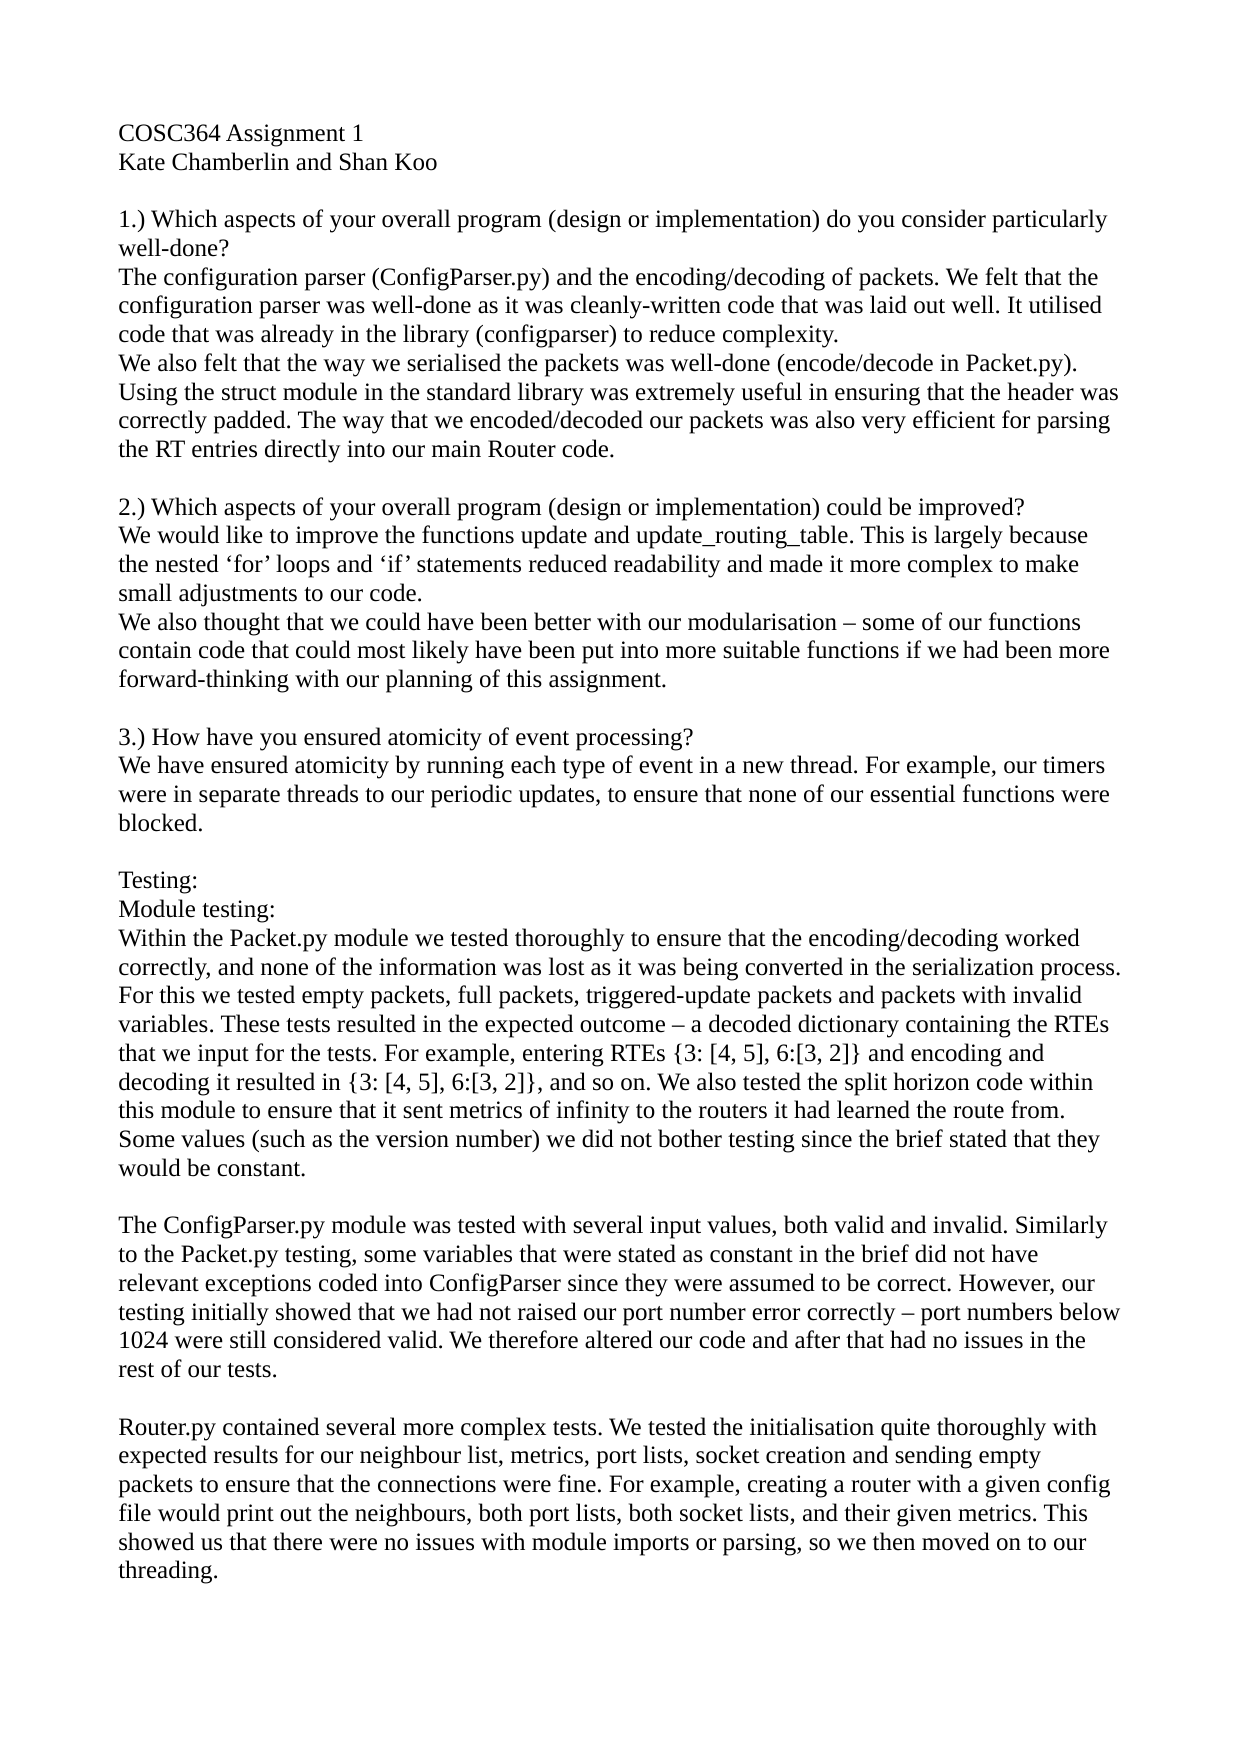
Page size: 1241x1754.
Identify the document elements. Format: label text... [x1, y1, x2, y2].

text 2.) Which aspects of your overall program (design or implementation) could be improved? [118, 492, 1122, 521]
text We would like to improve the functions update and update_routing_table. This is largely because the nested ‘for’ loops and ‘if’ statements reduced readability and made it more complex to make small adjustments to our code. We also thought that we could have been better with our modularisation – some of our functions contain code that could most likely have been put into more suitable functions if we had been more forward-thinking with our planning of this assignment. [118, 521, 1122, 693]
text Router.py contained several more complex tests. We tested the initialisation quite thoroughly with expected results for our neighbour list, metrics, port lists, socket creation and sending empty packets to ensure that the connections were fine. For example, creating a router with a given config file would print out the neighbours, both port lists, both socket lists, and their given metrics. This showed us that there were no issues with module imports or parsing, so we then moved on to our threading. [118, 1412, 1122, 1584]
text COSC364 Assignment 1 [118, 118, 1122, 147]
text Testing: [118, 866, 1122, 894]
text 1.) Which aspects of your overall program (design or implementation) do you consider particularly well-done? [118, 204, 1122, 262]
text 3.) How have you ensured atomicity of event processing? [118, 722, 1122, 751]
text Module testing: [118, 894, 1122, 923]
text We have ensured atomicity by running each type of event in a new thread. For example, our timers were in separate threads to our periodic updates, to ensure that none of our essential functions were blocked. [118, 751, 1122, 837]
text The ConfigParser.py module was tested with several input values, both valid and invalid. Similarly to the Packet.py testing, some variables that were stated as constant in the brief did not have relevant exceptions coded into ConfigParser since they were assumed to be correct. However, our testing initially showed that we had not raised our port number error correctly – port numbers below 1024 were still considered valid. We therefore altered our code and after that had no issues in the rest of our tests. [118, 1211, 1122, 1383]
text Within the Packet.py module we tested thoroughly to ensure that the encoding/decoding worked correctly, and none of the information was lost as it was being converted in the serialization process. For this we tested empty packets, full packets, triggered-update packets and packets with invalid variables. These tests resulted in the expected outcome – a decoded dictionary containing the RTEs that we input for the tests. For example, entering RTEs {3: [4, 5], 6:[3, 2]} and encoding and decoding it resulted in {3: [4, 5], 6:[3, 2]}, and so on. We also tested the split horizon code within this module to ensure that it sent metrics of infinity to the routers it had learned the route from. Some values (such as the version number) we did not bother testing since the brief stated that they would be constant. [118, 923, 1122, 1182]
text Kate Chamberlin and Shan Koo [118, 147, 1122, 176]
text The configuration parser (ConfigParser.py) and the encoding/decoding of packets. We felt that the configuration parser was well-done as it was cleanly-written code that was laid out well. It utilised code that was already in the library (configparser) to reduce complexity. We also felt that the way we serialised the packets was well-done (encode/decode in Packet.py). Using the struct module in the standard library was extremely useful in ensuring that the header was correctly padded. The way that we encoded/decoded our packets was also very efficient for parsing the RT entries directly into our main Router code. [118, 262, 1122, 463]
